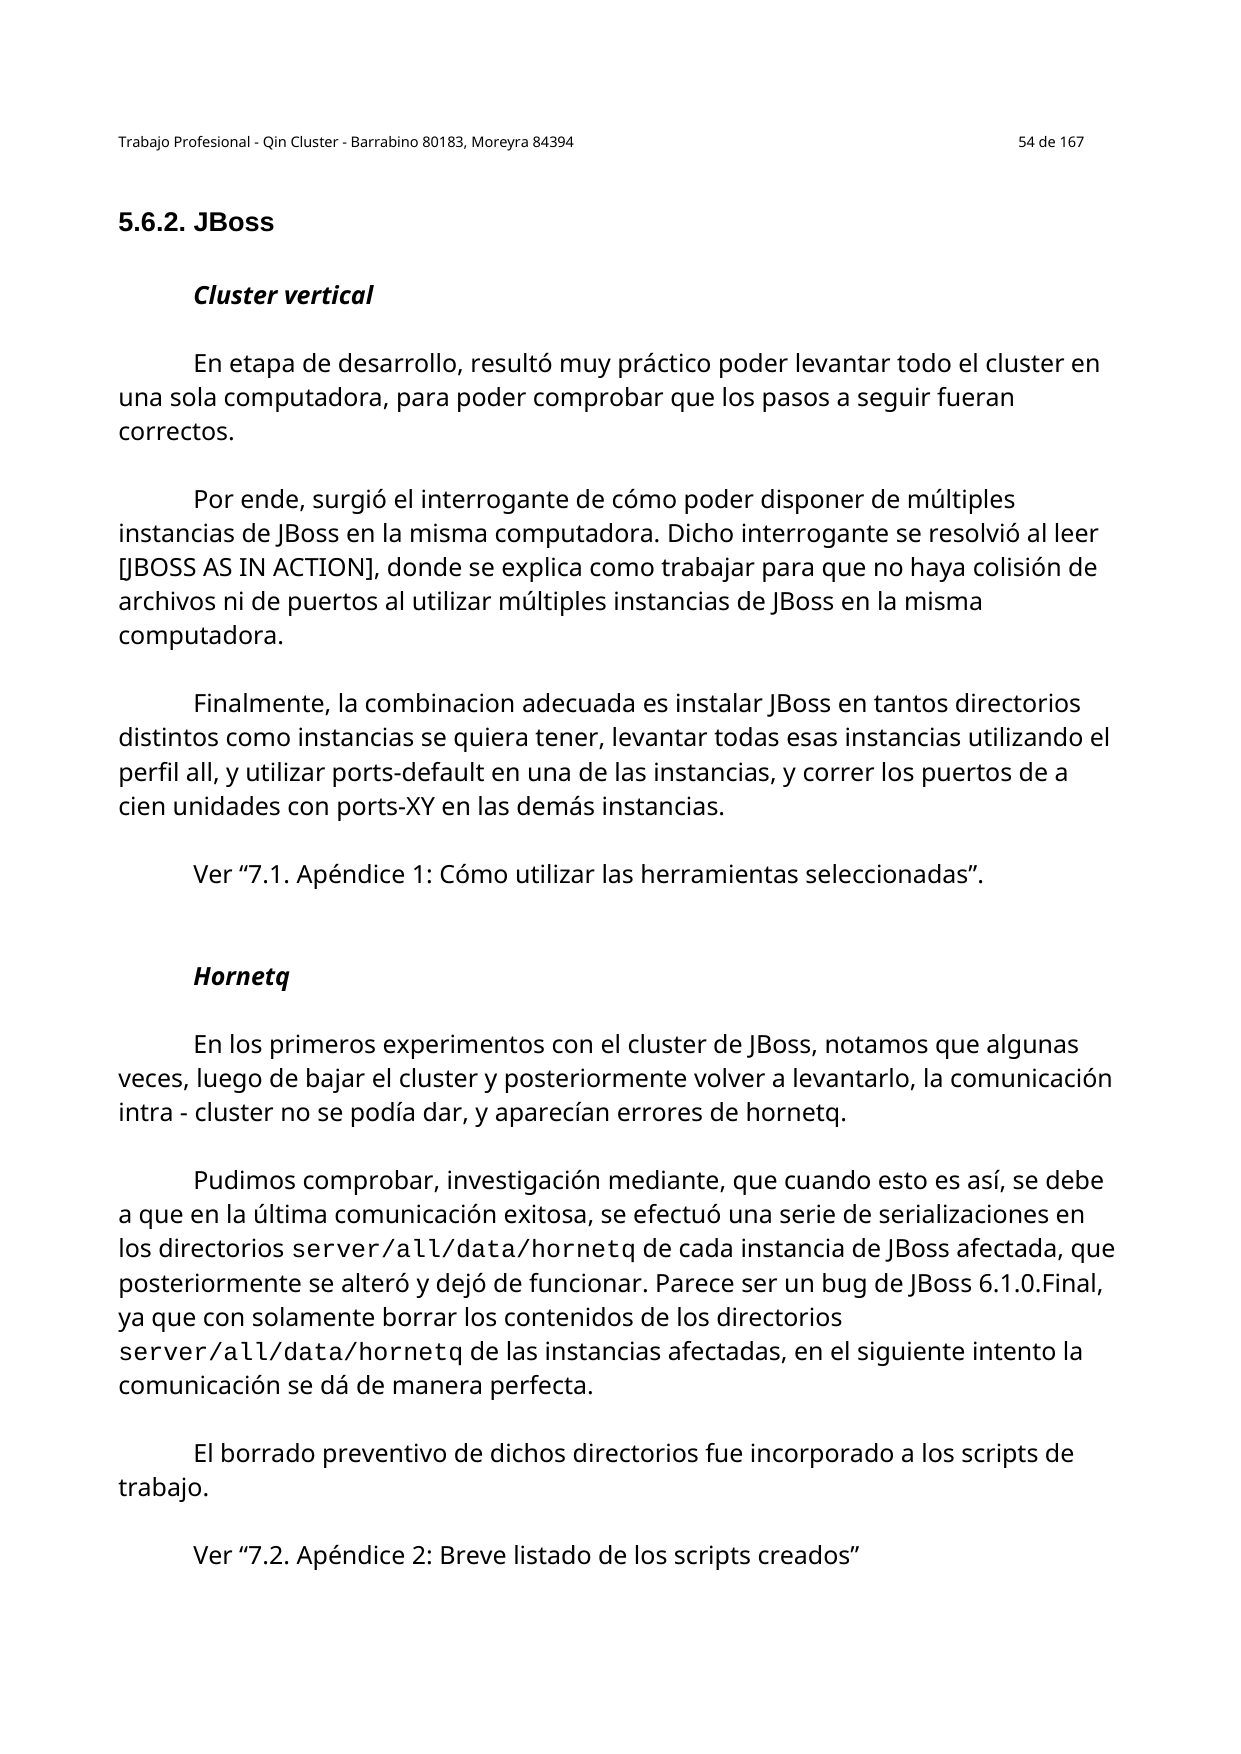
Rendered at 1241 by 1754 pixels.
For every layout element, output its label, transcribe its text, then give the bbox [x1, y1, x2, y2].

text El borrado preventivo de dichos directorios fue incorporado a los scripts de trabajo. [118, 1436, 1122, 1504]
text En los primeros experimentos con el cluster de JBoss, notamos que algunas veces, luego de bajar el cluster y posteriormente volver a levantarlo, la comunicación intra - cluster no se podía dar, y aparecían errores de hornetq. [118, 1027, 1122, 1129]
text Ver “7.2. Apéndice 2: Breve listado de los scripts creados” [118, 1538, 1122, 1572]
text Hornetq [118, 958, 1122, 993]
text Pudimos comprobar, investigación mediante, que cuando esto es así, se debe a que en la última comunicación exitosa, se efectuó una serie de serializaciones en los directorios server/all/data/hornetq de cada instancia de JBoss afectada, que posteriormente se alteró y dejó de funcionar. Parece ser un bug de JBoss 6.1.0.Final, ya que con solamente borrar los contenidos de los directorios server/all/data/hornetq de las instancias afectadas, en el siguiente intento la comunicación se dá de manera perfecta. [118, 1163, 1122, 1402]
text Por ende, surgió el interrogante de cómo poder disponer de múltiples instancias de JBoss en la misma computadora. Dicho interrogante se resolvió al leer [JBOSS AS IN ACTION], donde se explica como trabajar para que no haya colisión de archivos ni de puertos al utilizar múltiples instancias de JBoss en la misma computadora. [118, 482, 1122, 652]
text Finalmente, la combinacion adecuada es instalar JBoss en tantos directorios distintos como instancias se quiera tener, levantar todas esas instancias utilizando el perfil all, y utilizar ports-default en una de las instancias, y correr los puertos de a cien unidades con ports-XY en las demás instancias. [118, 686, 1122, 822]
subtitle 5.6.2. JBoss [118, 207, 1122, 237]
text Ver “7.1. Apéndice 1: Cómo utilizar las herramientas seleccionadas”. [118, 856, 1122, 890]
text Cluster vertical [118, 277, 1122, 311]
text En etapa de desarrollo, resultó muy práctico poder levantar todo el cluster en una sola computadora, para poder comprobar que los pasos a seguir fueran correctos. [118, 345, 1122, 448]
